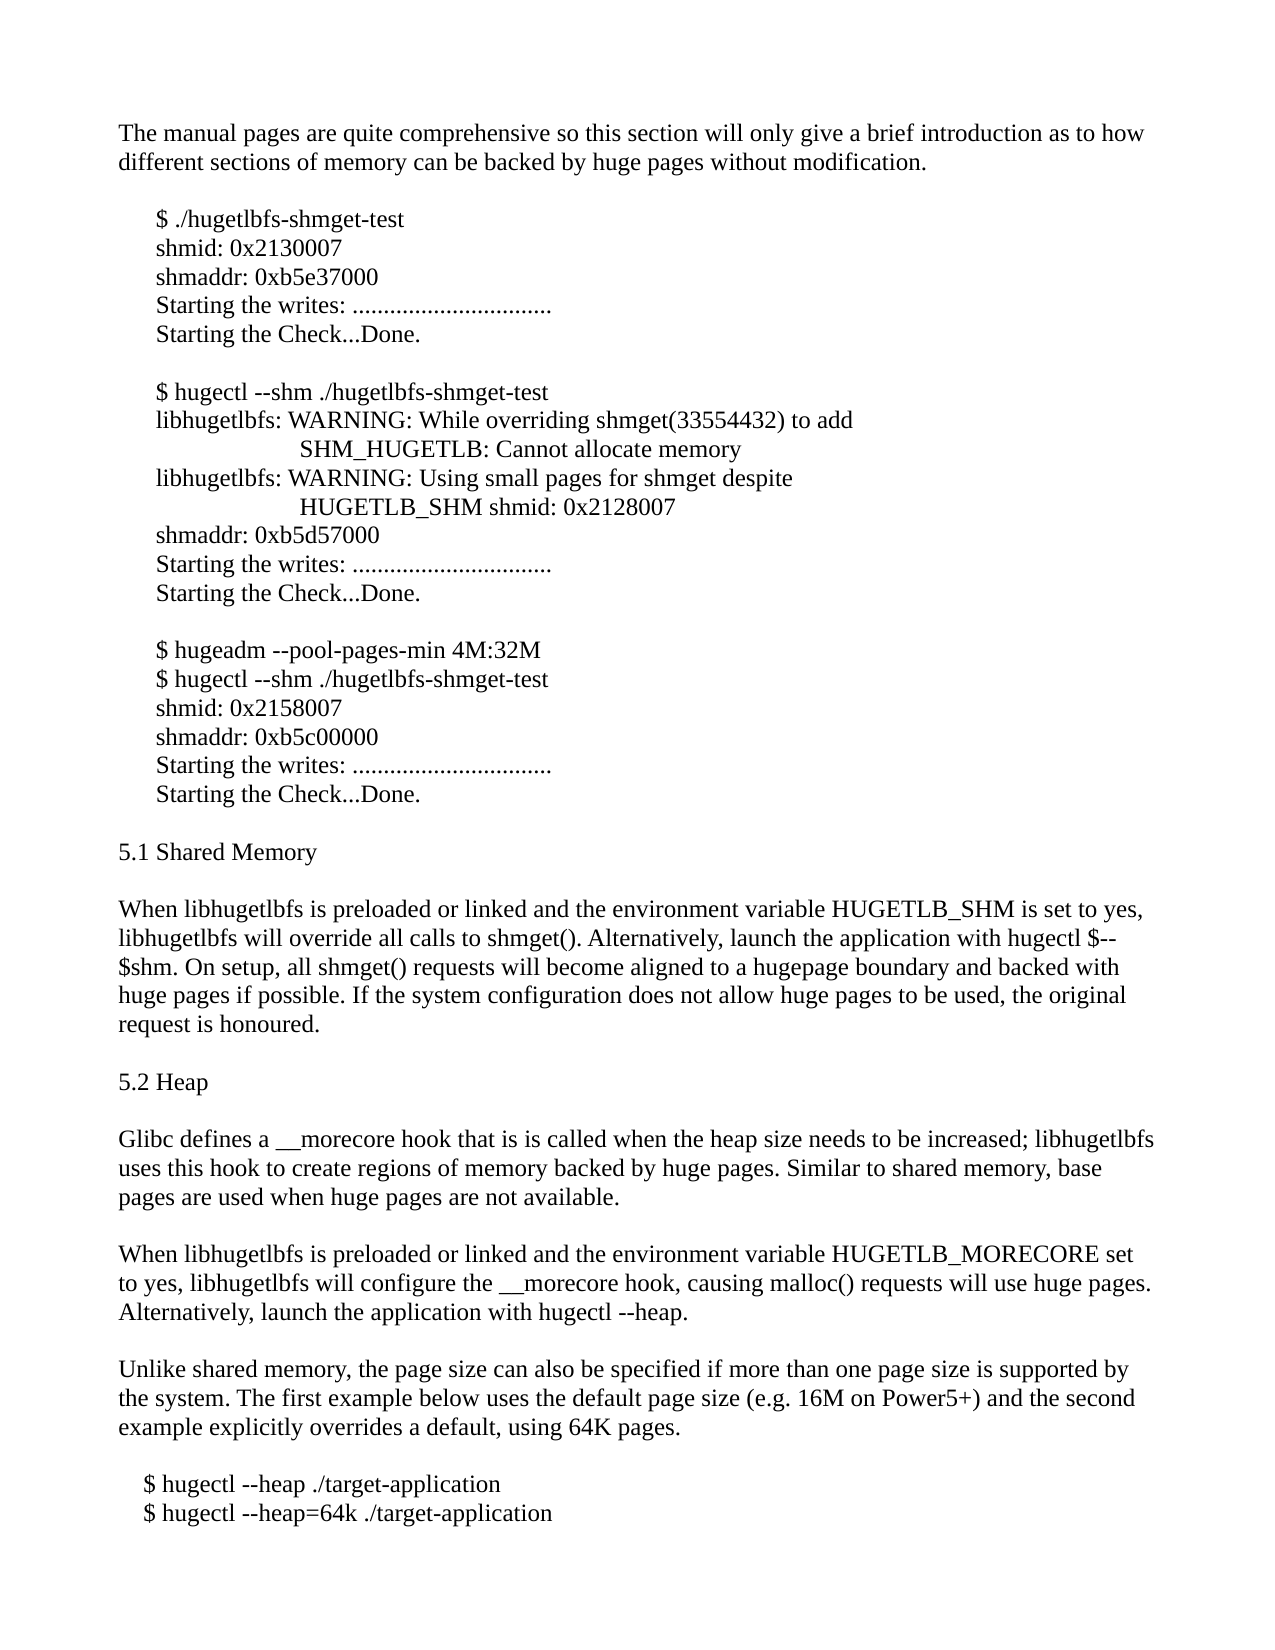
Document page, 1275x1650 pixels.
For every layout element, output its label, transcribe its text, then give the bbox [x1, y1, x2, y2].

text Starting the writes: ................................ [118, 549, 1157, 578]
text Starting the Check...Done. [118, 779, 1157, 808]
text Starting the writes: ................................ [118, 291, 1157, 319]
text shmaddr: 0xb5d57000 [118, 521, 1157, 549]
text Glibc defines a __morecore hook that is is called when the heap size needs to be increased; libhugetlbfs uses this hook to create regions of memory backed by huge pages. Similar to shared memory, base pages are used when huge pages are not available. [118, 1124, 1157, 1211]
text 5.2 Heap [118, 1067, 1157, 1096]
text shmaddr: 0xb5c00000 [118, 722, 1157, 751]
text $ hugectl --heap ./target-application [118, 1469, 1157, 1498]
text libhugetlbfs: WARNING: While overriding shmget(33554432) to add [118, 406, 1157, 434]
text When libhugetlbfs is preloaded or linked and the environment variable HUGETLB_MORECORE set to yes, libhugetlbfs will configure the __morecore hook, causing malloc() requests will use huge pages. Alternatively, launch the application with hugectl --heap. [118, 1239, 1157, 1326]
text $ hugectl --shm ./hugetlbfs-shmget-test [118, 664, 1157, 693]
text libhugetlbfs: WARNING: Using small pages for shmget despite [118, 463, 1157, 492]
text $ hugeadm --pool-pages-min 4M:32M [118, 636, 1157, 664]
text Starting the Check...Done. [118, 578, 1157, 607]
text SHM_HUGETLB: Cannot allocate memory [118, 434, 1157, 463]
text Starting the Check...Done. [118, 319, 1157, 348]
text When libhugetlbfs is preloaded or linked and the environment variable HUGETLB_SHM is set to yes, libhugetlbfs will override all calls to shmget(). Alternatively, launch the application with hugectl $--$shm. On setup, all shmget() requests will become aligned to a hugepage boundary and backed with huge pages if possible. If the system configuration does not allow huge pages to be used, the original request is honoured. [118, 894, 1157, 1038]
text $ ./hugetlbfs-shmget-test [118, 204, 1157, 233]
text $ hugectl --shm ./hugetlbfs-shmget-test [118, 377, 1157, 406]
text $ hugectl --heap=64k ./target-application [118, 1498, 1157, 1527]
text Unlike shared memory, the page size can also be specified if more than one page size is supported by the system. The first example below uses the default page size (e.g. 16M on Power5+) and the second example explicitly overrides a default, using 64K pages. [118, 1354, 1157, 1441]
text 5.1 Shared Memory [118, 837, 1157, 866]
text shmaddr: 0xb5e37000 [118, 262, 1157, 291]
text shmid: 0x2158007 [118, 693, 1157, 722]
text shmid: 0x2130007 [118, 233, 1157, 262]
text HUGETLB_SHM shmid: 0x2128007 [118, 492, 1157, 521]
text Starting the writes: ................................ [118, 751, 1157, 779]
text The manual pages are quite comprehensive so this section will only give a brief introduction as to how different sections of memory can be backed by huge pages without modification. [118, 118, 1157, 176]
